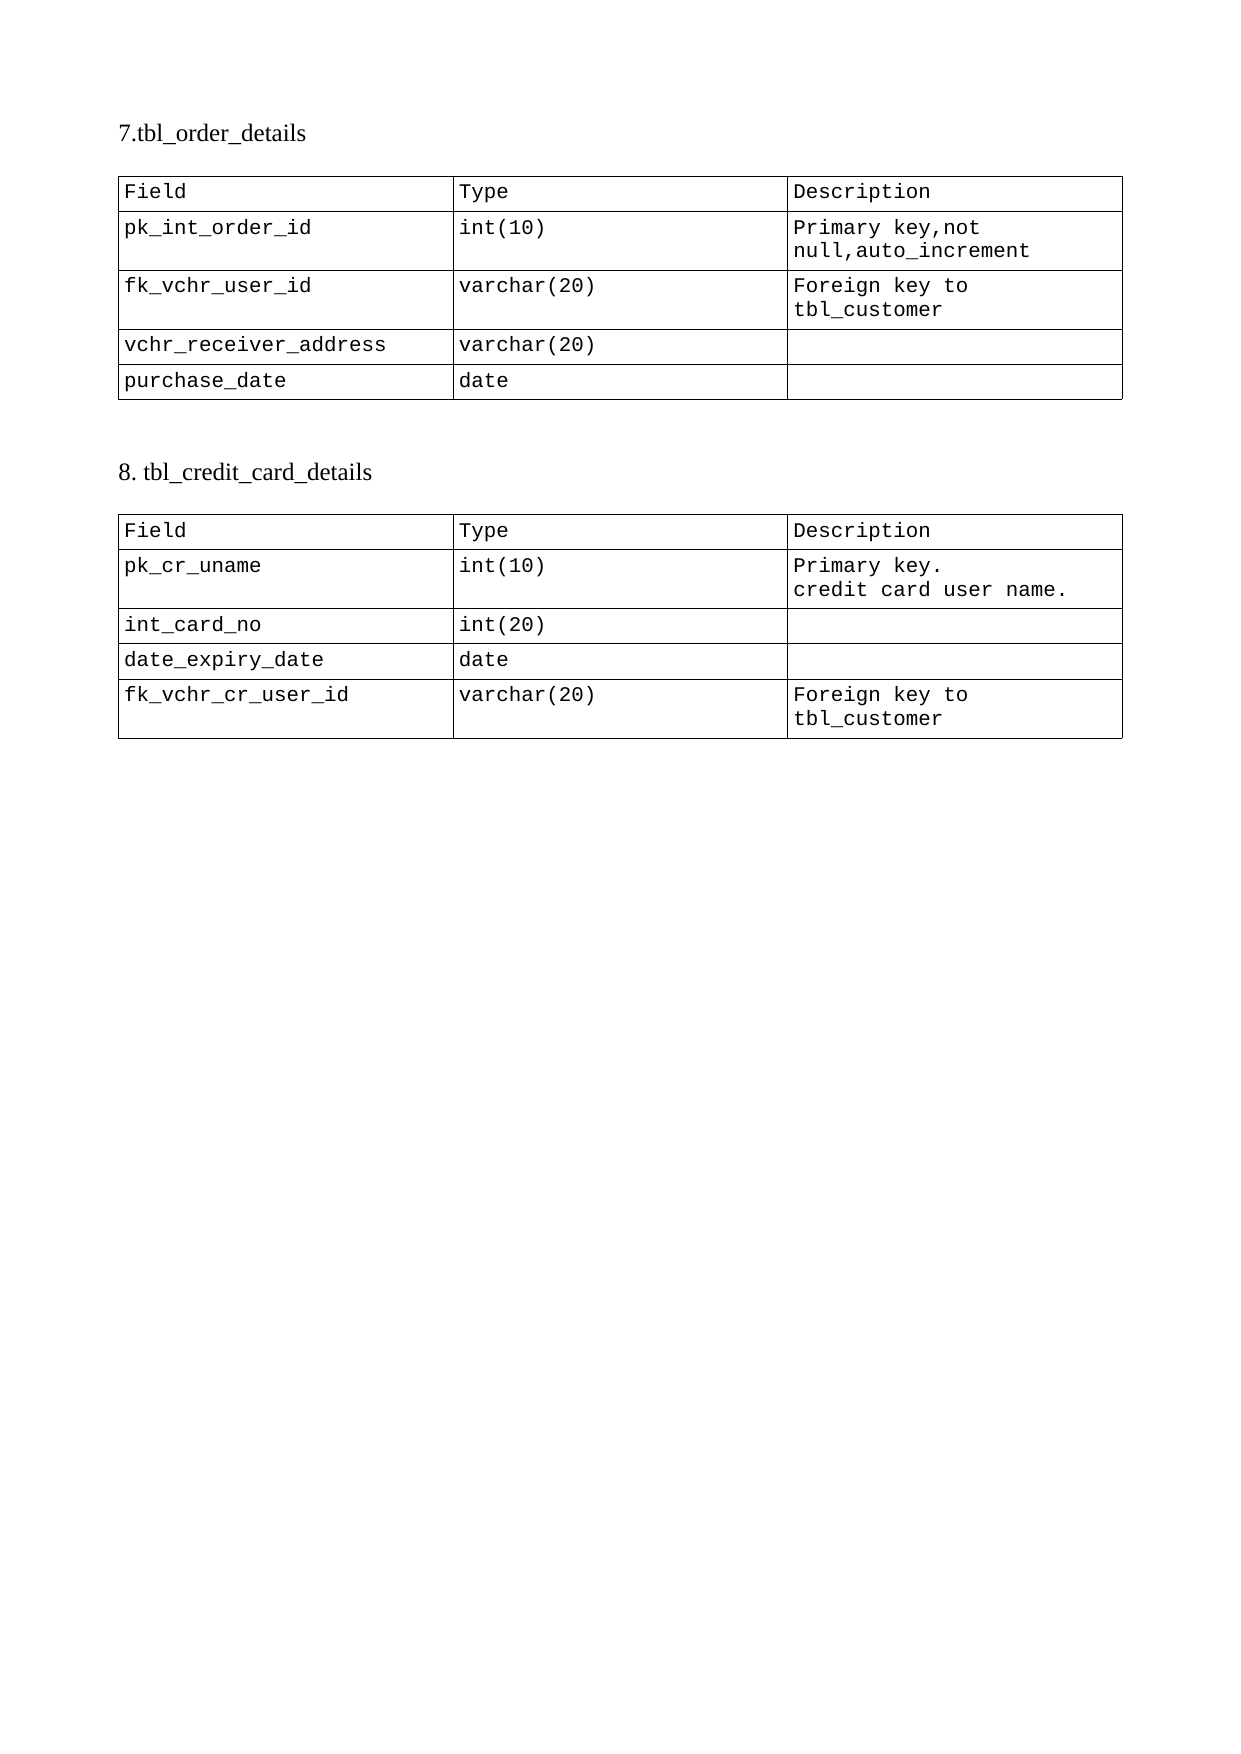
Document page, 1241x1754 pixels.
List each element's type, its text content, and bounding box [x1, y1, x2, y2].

table_cell fk_vchr_cr_user_id [119, 680, 453, 737]
table_cell pk_cr_uname [119, 550, 453, 608]
table_header Field [119, 177, 453, 211]
table_cell [788, 609, 1122, 643]
table_cell purchase_date [119, 365, 453, 399]
table_cell date [454, 365, 787, 399]
table_cell Foreign key to tbl_customer [788, 680, 1122, 737]
table_cell fk_vchr_user_id [119, 271, 453, 328]
table_cell date [454, 644, 787, 678]
table_header Type [454, 177, 787, 211]
table_cell [788, 644, 1122, 678]
table_cell pk_int_order_id [119, 212, 453, 270]
table_cell int(10) [454, 212, 787, 270]
table_header Description [788, 177, 1122, 211]
table_header Description [788, 515, 1122, 549]
table_cell varchar(20) [454, 330, 787, 364]
table_cell [788, 330, 1122, 364]
table_cell varchar(20) [454, 680, 787, 737]
table_cell Foreign key to tbl_customer [788, 271, 1122, 328]
text 8. tbl_credit_card_details [118, 457, 1122, 485]
table_header Field [119, 515, 453, 549]
table_cell varchar(20) [454, 271, 787, 328]
table_cell Primary key. credit card user name. [788, 550, 1122, 608]
text 7.tbl_order_details [118, 118, 1122, 147]
table_cell vchr_receiver_address [119, 330, 453, 364]
table_header Type [454, 515, 787, 549]
table_cell Primary key,not null,auto_increment [788, 212, 1122, 270]
table_cell date_expiry_date [119, 644, 453, 678]
table_cell int(20) [454, 609, 787, 643]
table_cell [788, 365, 1122, 399]
table_cell int_card_no [119, 609, 453, 643]
table_cell int(10) [454, 550, 787, 608]
